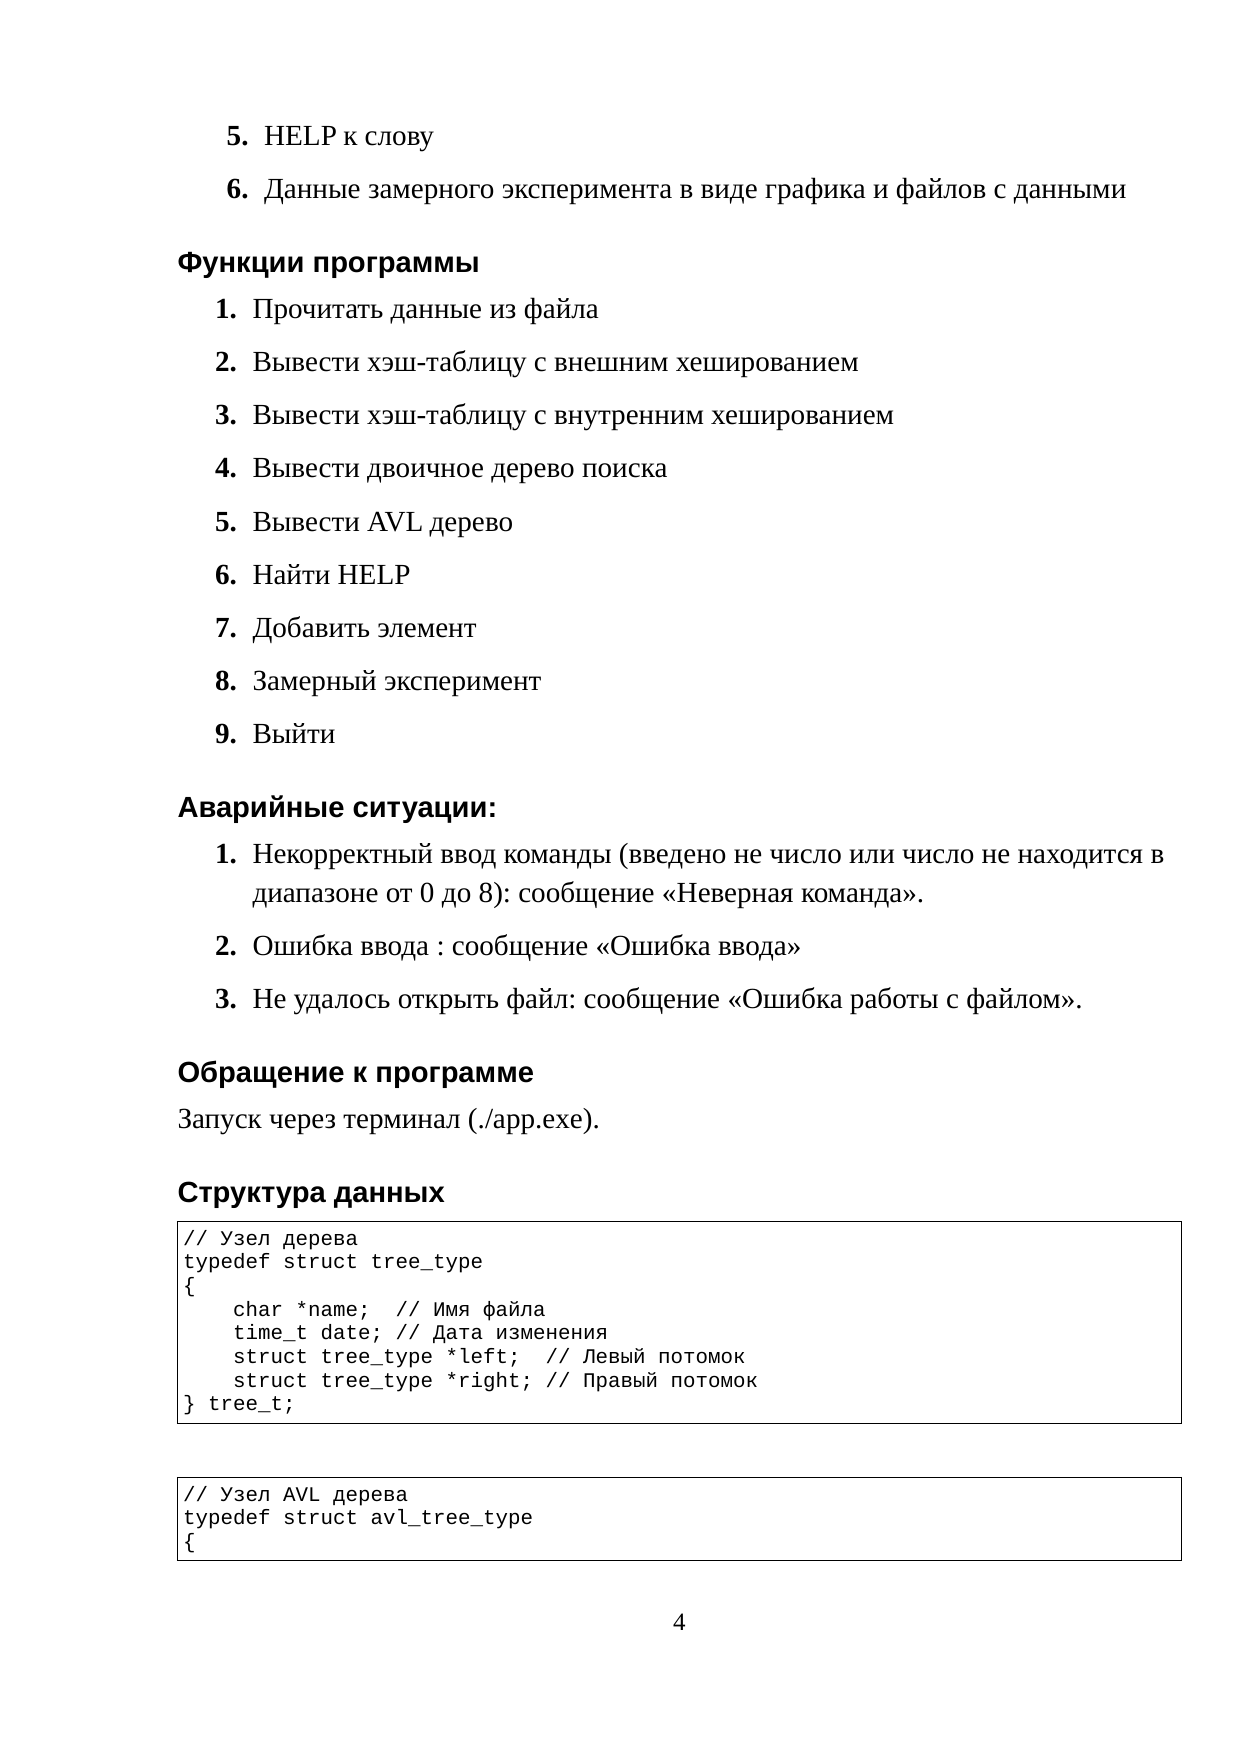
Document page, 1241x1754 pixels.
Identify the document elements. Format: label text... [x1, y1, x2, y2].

list Вывести AVL дерево [215, 504, 1181, 537]
subtitle Обращение к программе [177, 1055, 1181, 1088]
list Вывести двоичное дерево поиска [215, 451, 1181, 484]
subtitle Структура данных [177, 1175, 1181, 1208]
list HELP к слову [226, 118, 1181, 152]
list Замерный эксперимент [215, 663, 1181, 697]
text Запуск через терминал (./app.exe). [177, 1101, 1181, 1134]
list Добавить элемент [215, 610, 1181, 643]
list Выйти [215, 716, 1181, 750]
list Некорректный ввод команды (введено не число или число не находится в диапазоне от 0 до 8): сообщение «Неверная команда». [215, 836, 1181, 908]
list Данные замерного эксперимента в виде графика и файлов с данными [226, 171, 1181, 205]
subtitle Аварийные ситуации: [177, 790, 1181, 824]
list Найти HELP [215, 557, 1181, 590]
subtitle Функции программы [177, 245, 1181, 279]
list Не удалось открыть файл: сообщение «Ошибка работы с файлом». [215, 981, 1181, 1014]
list Вывести хэш-таблицу с внутренним хешированием [215, 397, 1181, 431]
table_header // Узел AVL дерева typedef struct avl_tree_type { [178, 1478, 1181, 1560]
list Ошибка ввода : сообщение «Ошибка ввода» [215, 928, 1181, 961]
list Вывести хэш-таблицу с внешним хешированием [215, 344, 1181, 378]
list Прочитать данные из файла [215, 291, 1181, 325]
table_header // Узел дерева typedef struct tree_type { char *name; // Имя файла time_t date; // Дата изменения struct tree_type *left; // Левый потомок struct tree_type *right; // Правый потомок } tree_t; [178, 1222, 1181, 1423]
